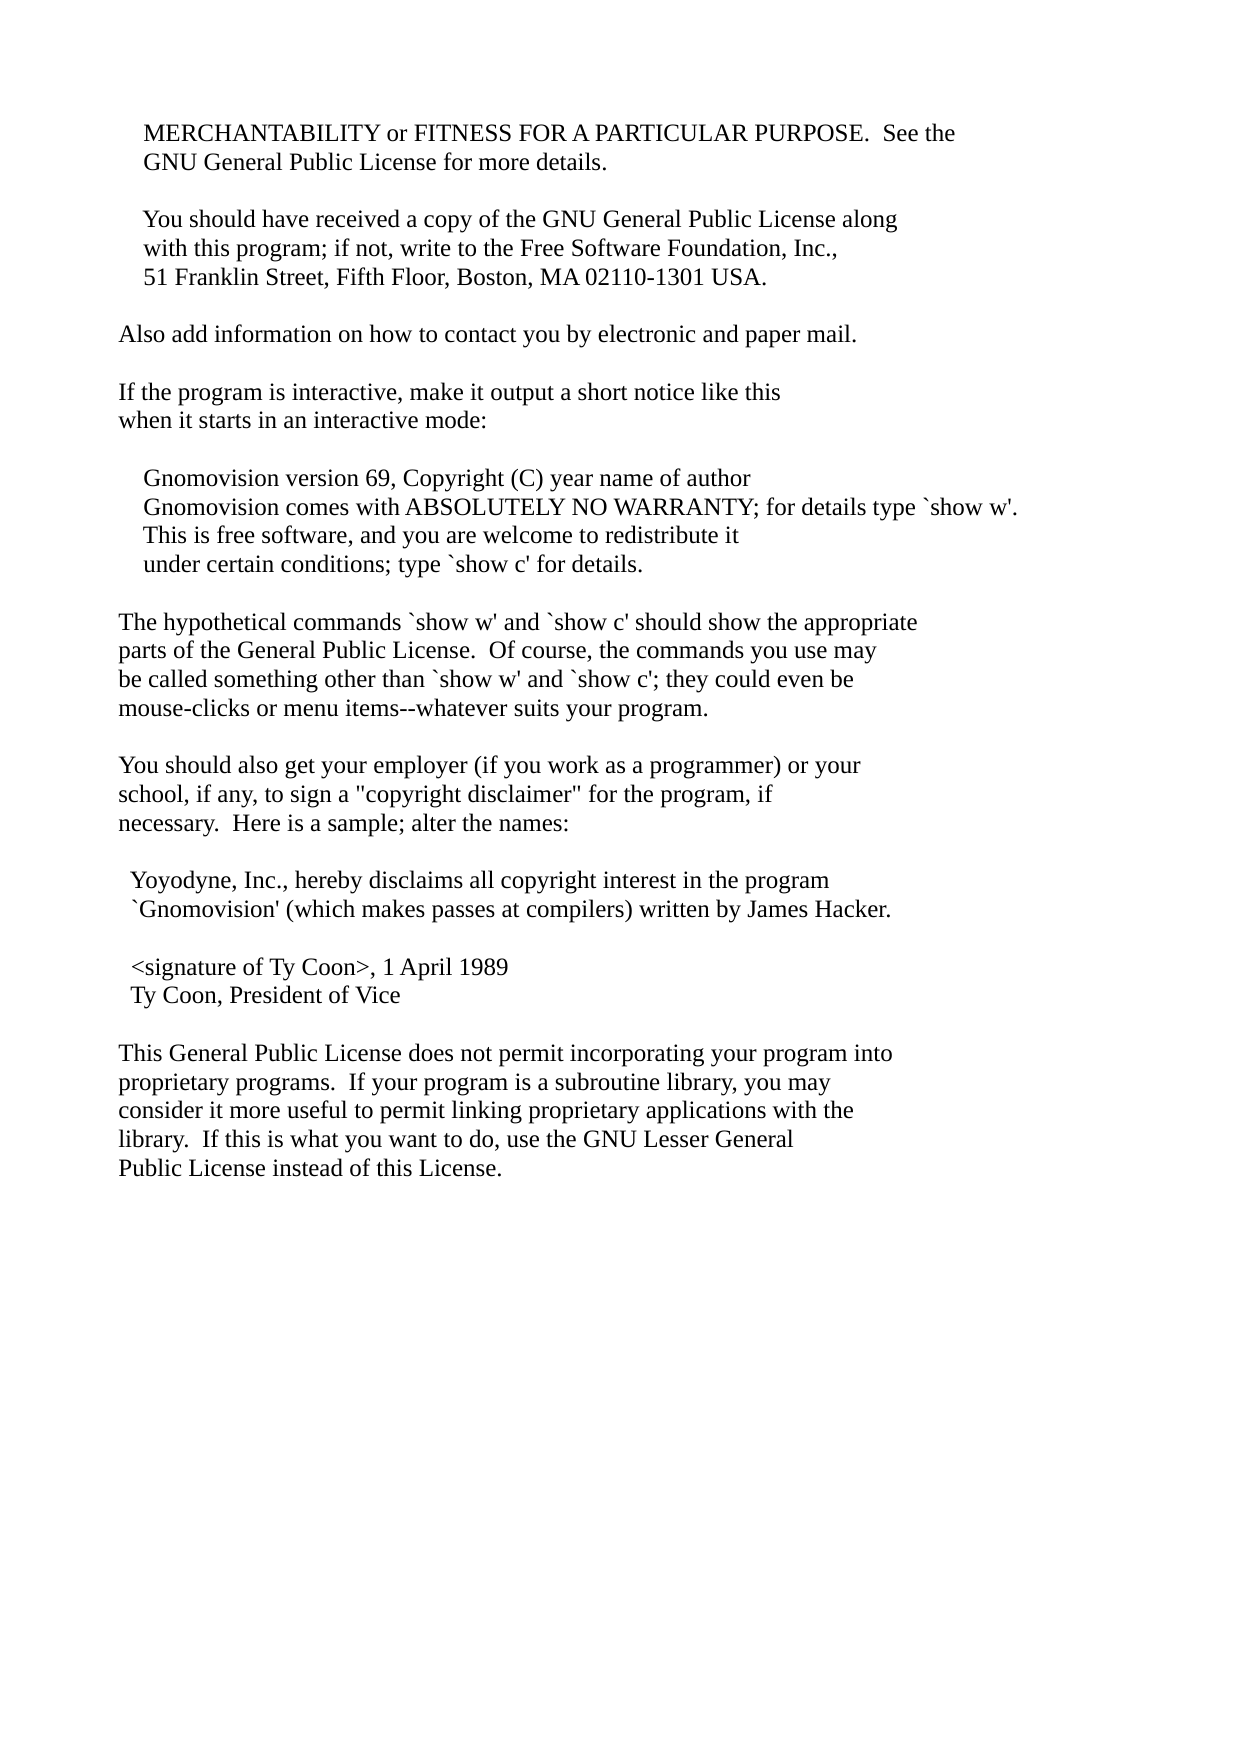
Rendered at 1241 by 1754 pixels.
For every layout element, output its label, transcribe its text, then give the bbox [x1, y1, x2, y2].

text MERCHANTABILITY or FITNESS FOR A PARTICULAR PURPOSE. See the GNU General Public License for more details. You should have received a copy of the GNU General Public License along with this program; if not, write to the Free Software Foundation, Inc., 51 Franklin Street, Fifth Floor, Boston, MA 02110-1301 USA. Also add information on how to contact you by electronic and paper mail. If the program is interactive, make it output a short notice like this when it starts in an interactive mode: Gnomovision version 69, Copyright (C) year name of author Gnomovision comes with ABSOLUTELY NO WARRANTY; for details type `show w'. This is free software, and you are welcome to redistribute it under certain conditions; type `show c' for details. The hypothetical commands `show w' and `show c' should show the appropriate parts of the General Public License. Of course, the commands you use may be called something other than `show w' and `show c'; they could even be mouse-clicks or menu items--whatever suits your program. You should also get your employer (if you work as a programmer) or your school, if any, to sign a "copyright disclaimer" for the program, if necessary. Here is a sample; alter the names: Yoyodyne, Inc., hereby disclaims all copyright interest in the program `Gnomovision' (which makes passes at compilers) written by James Hacker. <signature of Ty Coon>, 1 April 1989 Ty Coon, President of Vice This General Public License does not permit incorporating your program into proprietary programs. If your program is a subroutine library, you may consider it more useful to permit linking proprietary applications with the library. If this is what you want to do, use the GNU Lesser General Public License instead of this License. [118, 118, 1122, 1211]
